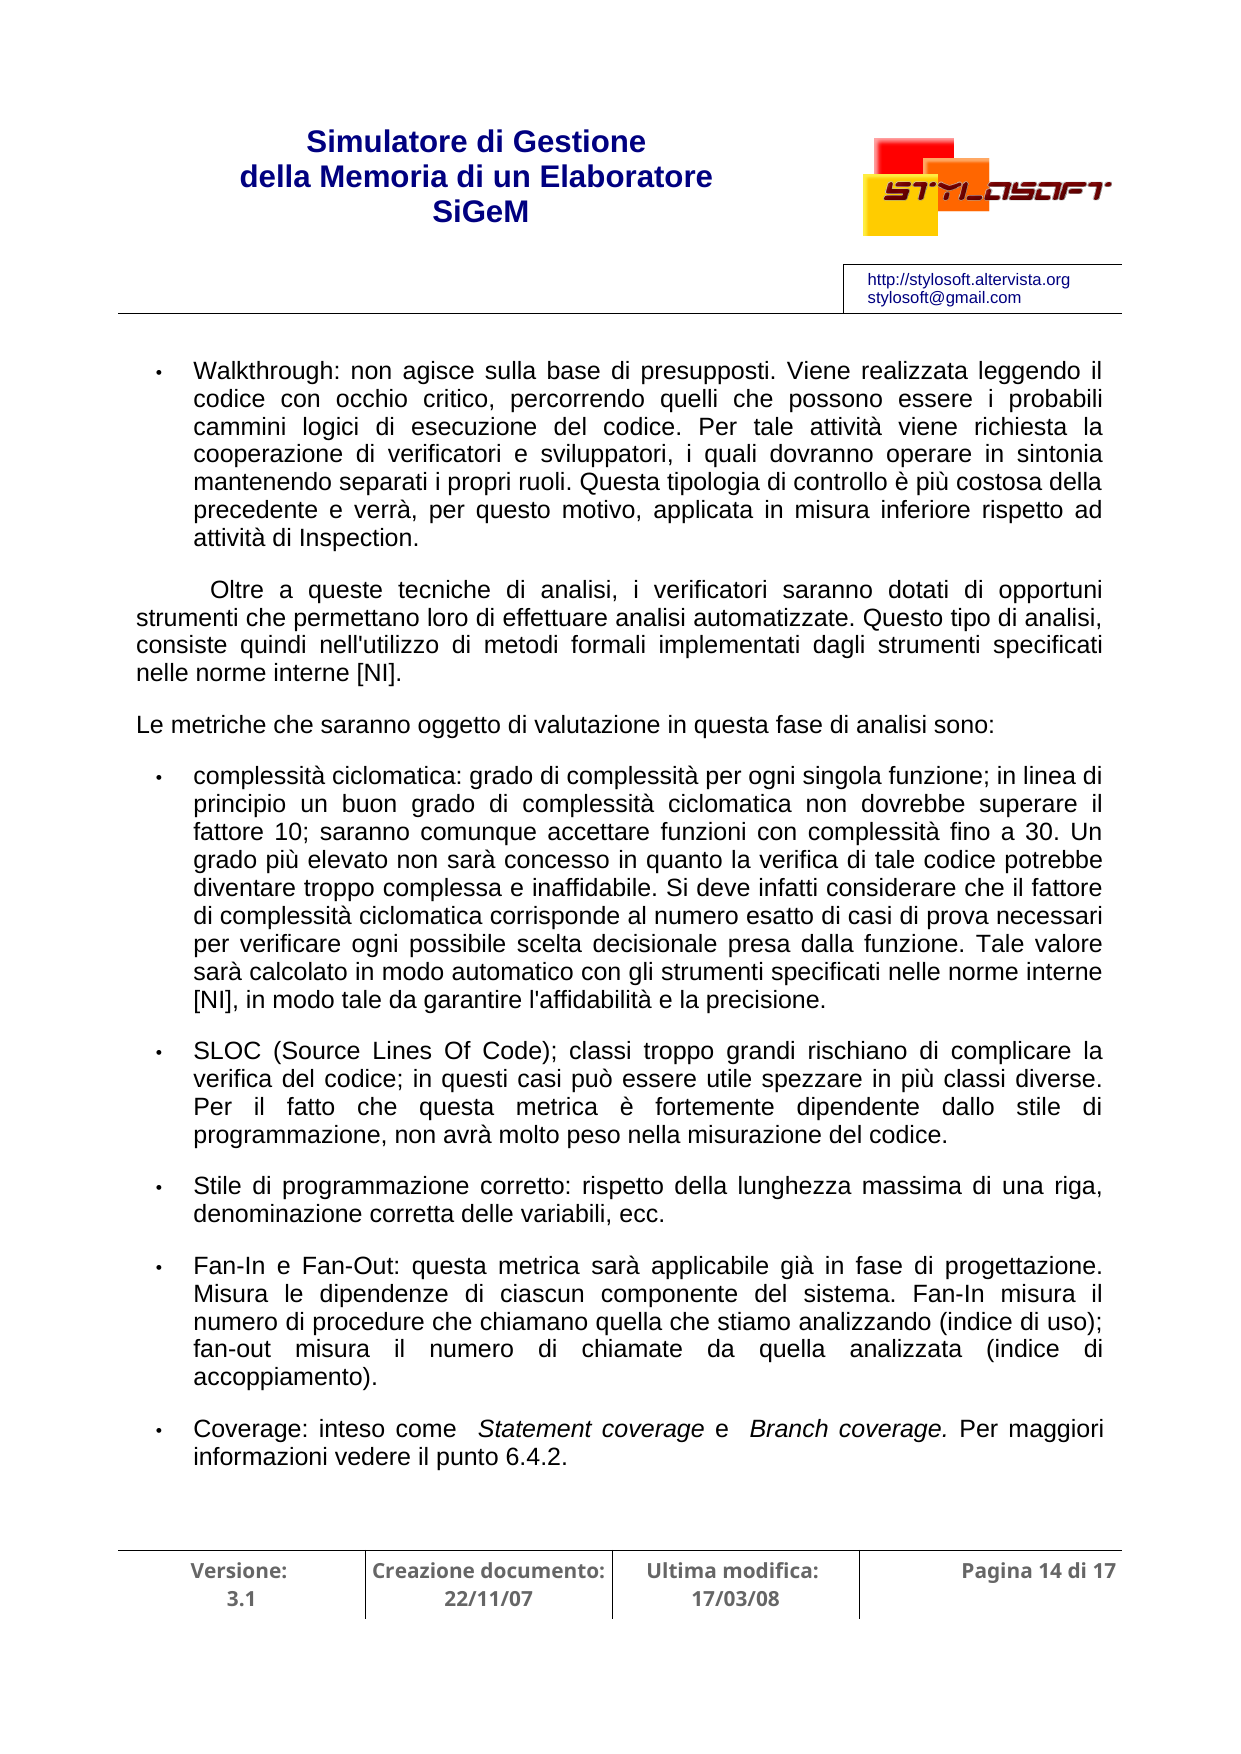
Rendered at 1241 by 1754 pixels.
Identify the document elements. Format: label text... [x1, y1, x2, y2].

text Le metriche che saranno oggetto di valutazione in questa fase di analisi sono: [136, 711, 1104, 739]
list complessità ciclomatica: grado di complessità per ogni singola funzione; in linea di principio un buon grado di complessità ciclomatica non dovrebbe superare il fattore 10; saranno comunque accettare funzioni con complessità fino a 30. Un grado più elevato non sarà concesso in quanto la verifica di tale codice potrebbe diventare troppo complessa e inaffidabile. Si deve infatti considerare che il fattore di complessità ciclomatica corrisponde al numero esatto di casi di prova necessari per verificare ogni possibile scelta decisionale presa dalla funzione. Tale valore sarà calcolato in modo automatico con gli strumenti specificati nelle norme interne [NI], in modo tale da garantire l'affidabilità e la precisione. [156, 762, 1104, 1013]
list Fan-In e Fan-Out: questa metrica sarà applicabile già in fase di progettazione. Misura le dipendenze di ciascun componente del sistema. Fan-In misura il numero di procedure che chiamano quella che stiamo analizzando (indice di uso); fan-out misura il numero di chiamate da quella analizzata (indice di accoppiamento). [156, 1252, 1104, 1391]
text Oltre a queste tecniche di analisi, i verificatori saranno dotati di opportuni strumenti che permettano loro di effettuare analisi automatizzate. Questo tipo di analisi, consiste quindi nell'utilizzo di metodi formali implementati dagli strumenti specificati nelle norme interne [NI]. [136, 576, 1104, 687]
list Walkthrough: non agisce sulla base di presupposti. Viene realizzata leggendo il codice con occhio critico, percorrendo quelli che possono essere i probabili cammini logici di esecuzione del codice. Per tale attività viene richiesta la cooperazione di verificatori e sviluppatori, i quali dovranno operare in sintonia mantenendo separati i propri ruoli. Questa tipologia di controllo è più costosa della precedente e verrà, per questo motivo, applicata in misura inferiore rispetto ad attività di Inspection. [156, 357, 1104, 552]
picture [848, 123, 1117, 247]
list SLOC (Source Lines Of Code); classi troppo grandi rischiano di complicare la verifica del codice; in questi casi può essere utile spezzare in più classi diverse. Per il fatto che questa metrica è fortemente dipendente dallo stile di programmazione, non avrà molto peso nella misurazione del codice. [156, 1037, 1104, 1149]
list Stile di programmazione corretto: rispetto della lunghezza massima di una riga, denominazione corretta delle variabili, ecc. [156, 1172, 1104, 1228]
list Coverage: inteso come Statement coverage e Branch coverage. Per maggiori informazioni vedere il punto 6.4.2. [156, 1415, 1104, 1471]
